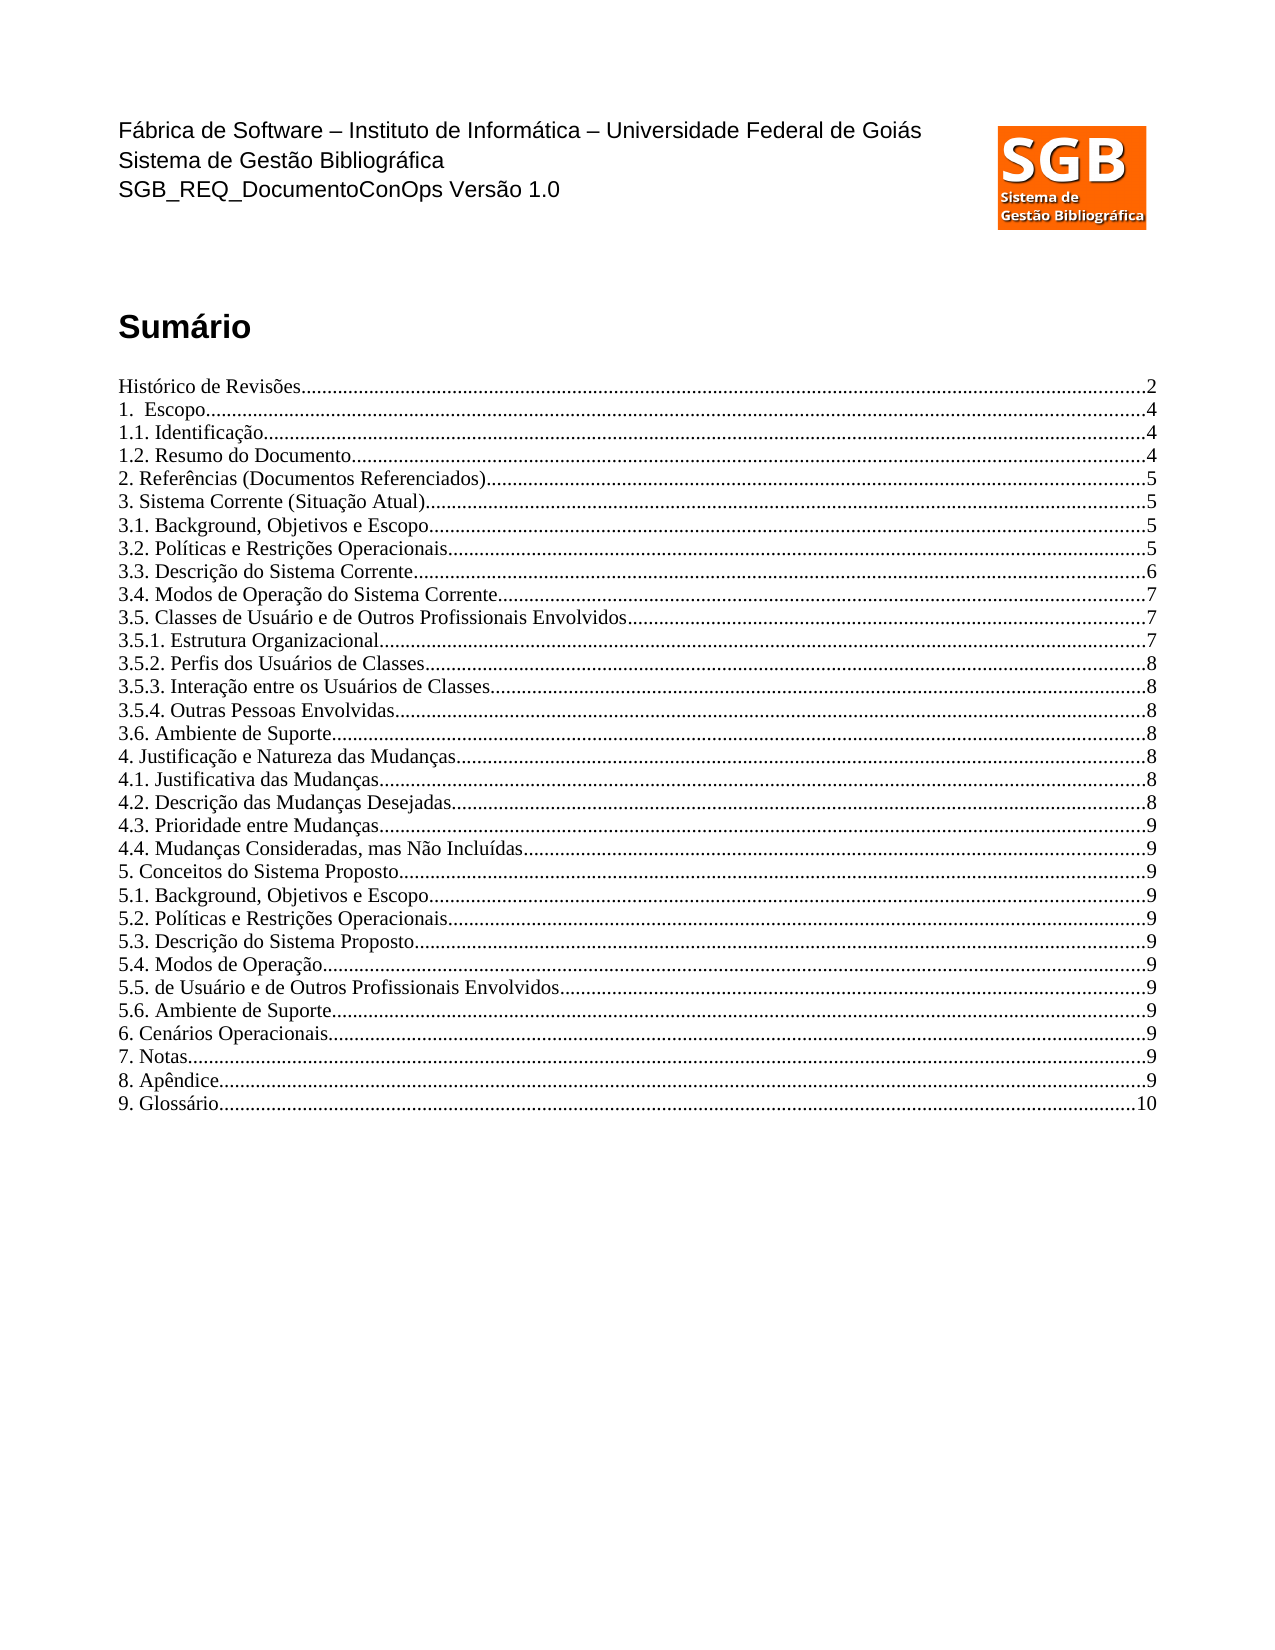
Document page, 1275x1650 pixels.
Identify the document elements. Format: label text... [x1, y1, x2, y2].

subtitle 4.4. Mudanças Consideradas, mas Não Incluídas 9 [118, 837, 1157, 860]
subtitle 5.1. Background, Objetivos e Escopo 9 [118, 883, 1157, 907]
subtitle 3.4. Modos de Operação do Sistema Corrente 7 [118, 583, 1157, 606]
subtitle 5. Conceitos do Sistema Proposto 9 [118, 860, 1157, 883]
subtitle 5.5. de Usuário e de Outros Profissionais Envolvidos 9 [118, 976, 1157, 999]
subtitle 3.5. Classes de Usuário e de Outros Profissionais Envolvidos 7 [118, 606, 1157, 629]
subtitle 2. Referências (Documentos Referenciados) 5 [118, 467, 1157, 490]
subtitle 5.4. Modos de Operação 9 [118, 953, 1157, 976]
subtitle 4.2. Descrição das Mudanças Desejadas 8 [118, 791, 1157, 814]
subtitle Sumário [118, 308, 1157, 345]
subtitle 4.3. Prioridade entre Mudanças 9 [118, 814, 1157, 837]
subtitle 3.1. Background, Objetivos e Escopo 5 [118, 513, 1157, 537]
subtitle Histórico de Revisões 2 [118, 375, 1157, 398]
subtitle 3. Sistema Corrente (Situação Atual) 5 [118, 490, 1157, 513]
subtitle 5.6. Ambiente de Suporte 9 [118, 999, 1157, 1022]
subtitle 8. Apêndice 9 [118, 1068, 1157, 1092]
subtitle 7. Notas 9 [118, 1045, 1157, 1068]
subtitle 5.3. Descrição do Sistema Proposto 9 [118, 930, 1157, 953]
subtitle 4.1. Justificativa das Mudanças 8 [118, 768, 1157, 791]
subtitle 3.5.1. Estrutura Organizacional 7 [118, 629, 1157, 652]
subtitle 4. Justificação e Natureza das Mudanças 8 [118, 745, 1157, 768]
subtitle 3.6. Ambiente de Suporte 8 [118, 722, 1157, 745]
subtitle 6. Cenários Operacionais 9 [118, 1022, 1157, 1045]
subtitle 3.5.4. Outras Pessoas Envolvidas 8 [118, 698, 1157, 722]
subtitle 3.5.2. Perfis dos Usuários de Classes 8 [118, 652, 1157, 675]
subtitle 1.1. Identificação 4 [118, 421, 1157, 444]
subtitle 3.2. Políticas e Restrições Operacionais 5 [118, 537, 1157, 560]
subtitle 9. Glossário 10 [118, 1092, 1157, 1115]
subtitle 3.3. Descrição do Sistema Corrente 6 [118, 560, 1157, 583]
picture [997, 126, 1147, 230]
subtitle 1. Escopo 4 [118, 398, 1157, 421]
subtitle 3.5.3. Interação entre os Usuários de Classes 8 [118, 675, 1157, 698]
subtitle 1.2. Resumo do Documento 4 [118, 444, 1157, 467]
subtitle 5.2. Políticas e Restrições Operacionais 9 [118, 907, 1157, 930]
